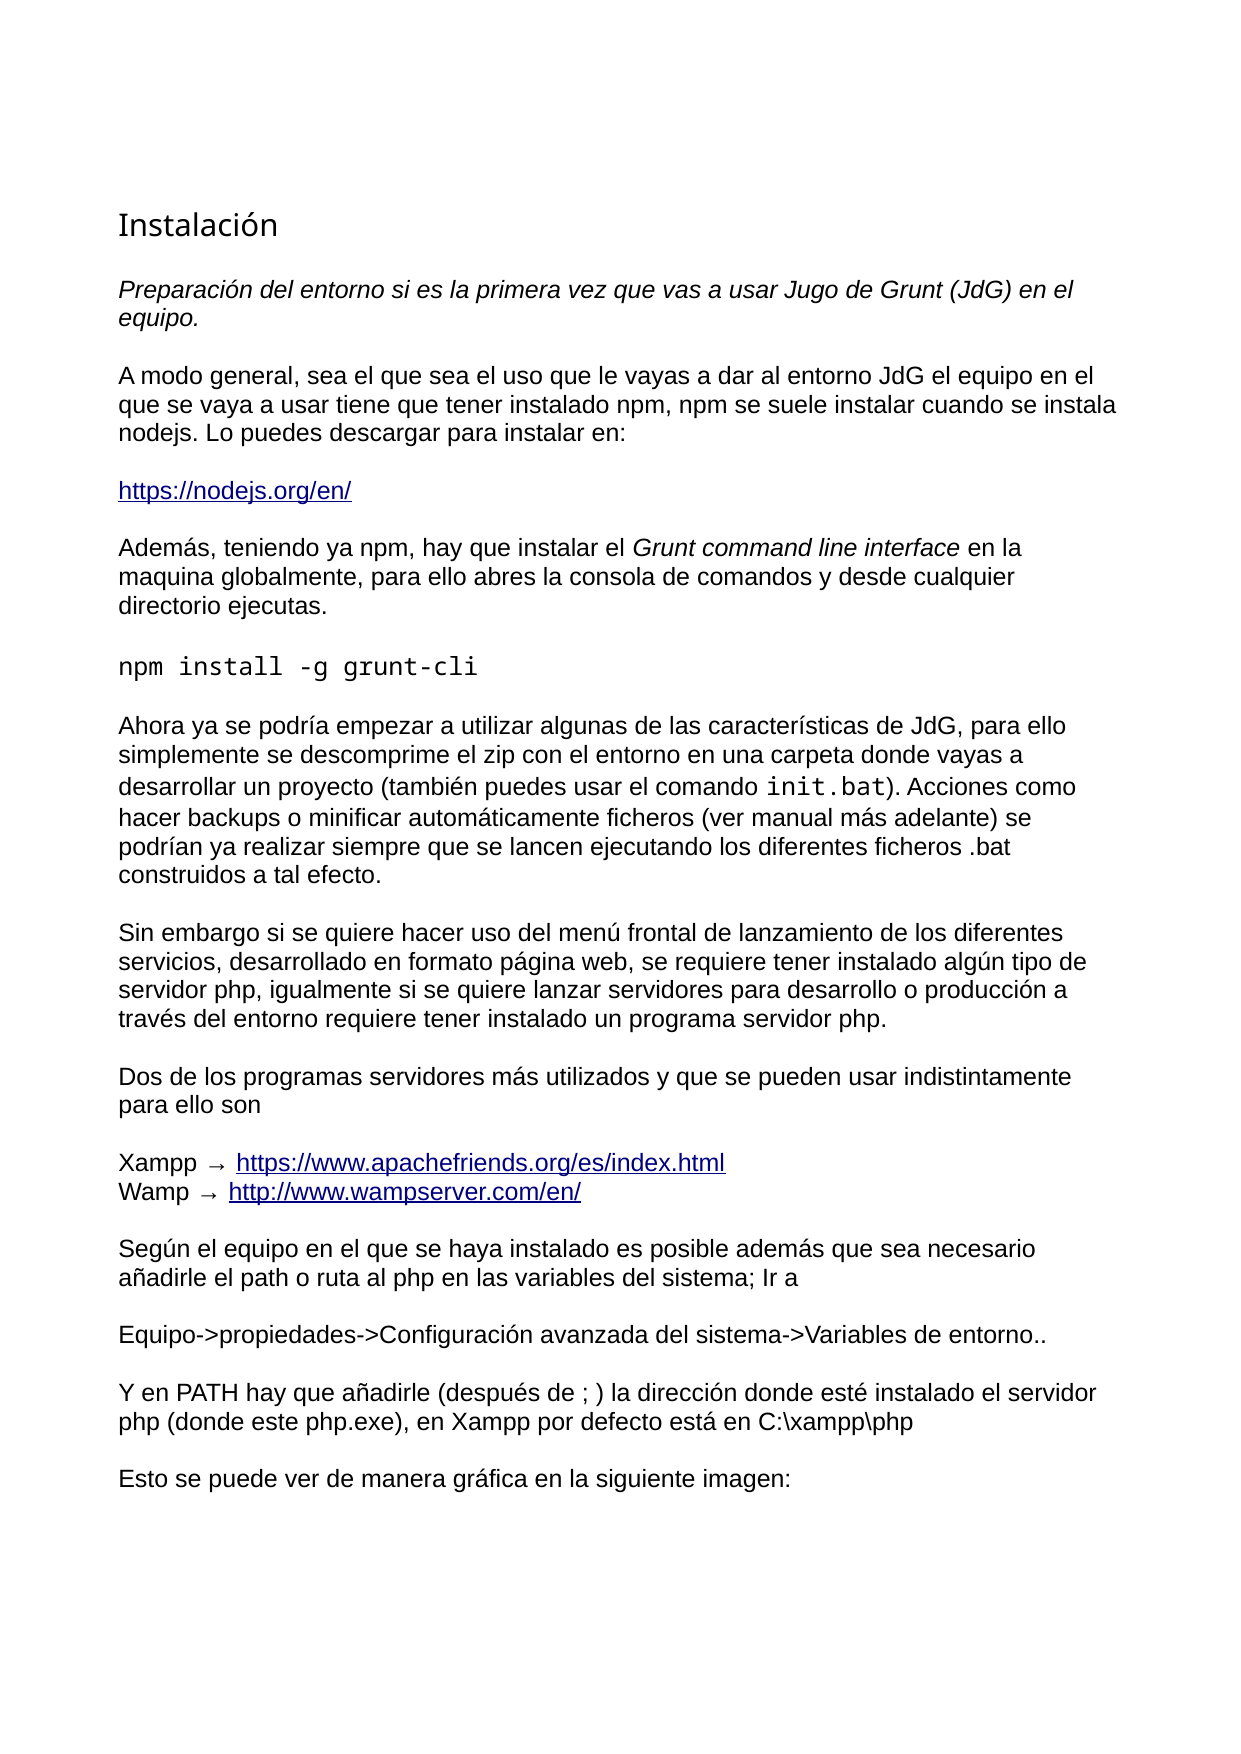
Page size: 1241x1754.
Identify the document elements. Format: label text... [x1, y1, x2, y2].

text npm install -g grunt-cli [118, 648, 1122, 682]
text Además, teniendo ya npm, hay que instalar el Grunt command line interface en la maquina globalmente, para ello abres la consola de comandos y desde cualquier directorio ejecutas. [118, 533, 1122, 620]
text Ahora ya se podría empezar a utilizar algunas de las características de JdG, para ello simplemente se descomprime el zip con el entorno en una carpeta donde vayas a desarrollar un proyecto (también puedes usar el comando init.bat). Acciones como hacer backups o minificar automáticamente ficheros (ver manual más adelante) se podrían ya realizar siempre que se lancen ejecutando los diferentes ficheros .bat construidos a tal efecto. [118, 711, 1122, 889]
text Esto se puede ver de manera gráfica en la siguiente imagen: [118, 1464, 1122, 1493]
text Equipo->propiedades->Configuración avanzada del sistema->Variables de entorno.. [118, 1320, 1122, 1349]
text Dos de los programas servidores más utilizados y que se pueden usar indistintamente para ello son [118, 1062, 1122, 1119]
text Sin embargo si se quiere hacer uso del menú frontal de lanzamiento de los diferentes servicios, desarrollado en formato página web, se requiere tener instalado algún tipo de servidor php, igualmente si se quiere lanzar servidores para desarrollo o producción a través del entorno requiere tener instalado un programa servidor php. [118, 918, 1122, 1033]
text Xampp → https://www.apachefriends.org/es/index.html [118, 1148, 1122, 1177]
text A modo general, sea el que sea el uso que le vayas a dar al entorno JdG el equipo en el que se vaya a usar tiene que tener instalado npm, npm se suele instalar cuando se instala nodejs. Lo puedes descargar para instalar en: [118, 361, 1122, 447]
text Según el equipo en el que se haya instalado es posible además que sea necesario añadirle el path o ruta al php en las variables del sistema; Ir a [118, 1234, 1122, 1292]
text Preparación del entorno si es la primera vez que vas a usar Jugo de Grunt (JdG) en el equipo. [118, 275, 1122, 332]
text Instalación [118, 203, 1122, 246]
text https://nodejs.org/en/ [118, 476, 1122, 505]
text Y en PATH hay que añadirle (después de ; ) la dirección donde esté instalado el servidor php (donde este php.exe), en Xampp por defecto está en C:\xampp\php [118, 1378, 1122, 1435]
text Wamp → http://www.wampserver.com/en/ [118, 1177, 1122, 1205]
